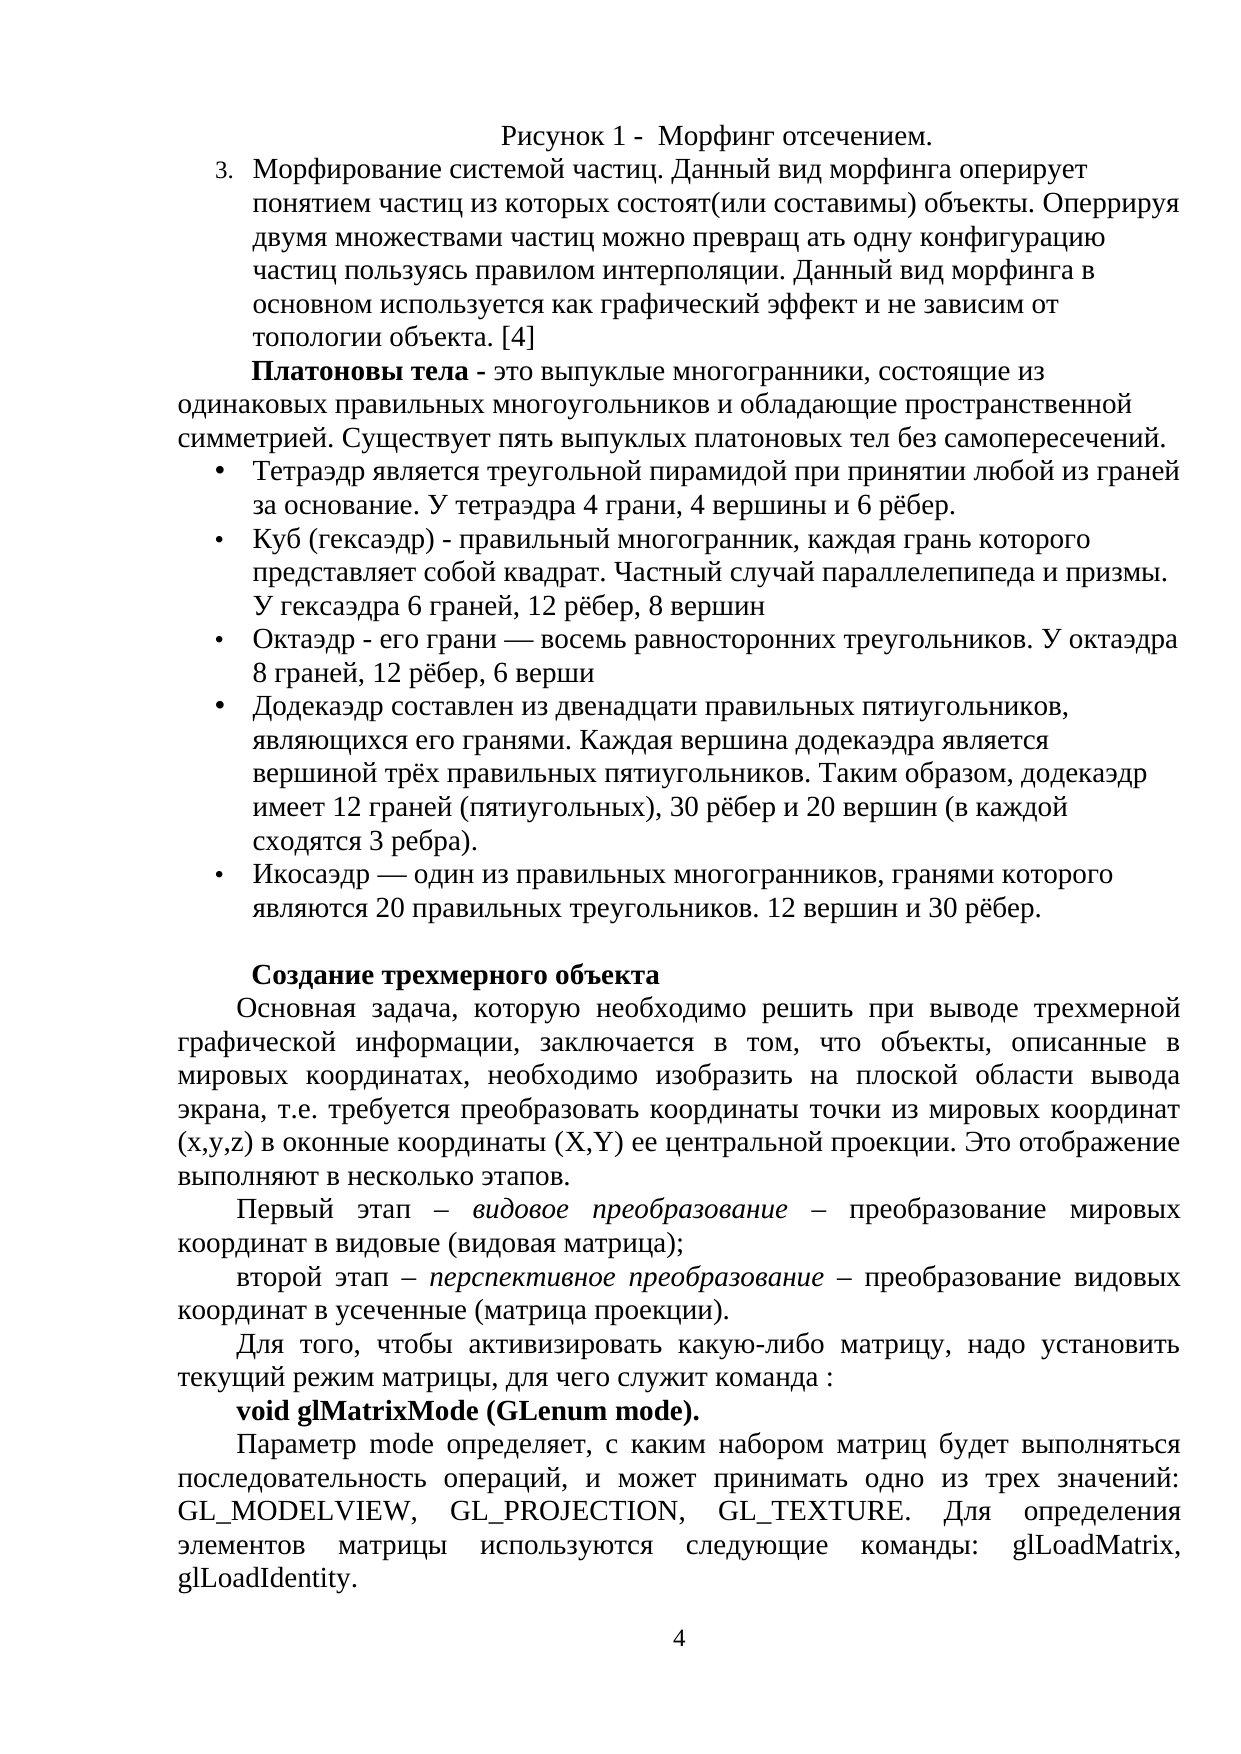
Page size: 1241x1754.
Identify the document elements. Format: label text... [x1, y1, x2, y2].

text Первый этап – видовое преобразование – преобразование мировых координат в видовые (видовая матрица); [177, 1192, 1181, 1259]
text Параметр mode определяет, с каким набором матриц будет выполняться последовательность операций, и может принимать одно из трех значений: GL_MODELVIEW, GL_PROJECTION, GL_TEXTURE. Для определения элементов матрицы используются следующие команды: glLoadMatrix, glLoadIdentity. [177, 1426, 1181, 1594]
text void glMatrixMode (GLenum mode). [177, 1393, 1181, 1426]
text Создание трехмерного объекта [177, 957, 1181, 990]
list Куб (гексаэдр) - правильный многогранник, каждая грань которого представляет собой квадрат. Частный случай параллелепипеда и призмы. У гексаэдра 6 граней, 12 рёбер, 8 вершин [215, 521, 1181, 621]
list Октаэдр - его грани — восемь равносторонних треугольников. У октаэдра 8 граней, 12 рёбер, 6 верши [215, 621, 1181, 688]
list Додекаэдр составлен из двенадцати правильных пятиугольников, являющихся его гранями. Каждая вершина додекаэдра является вершиной трёх правильных пятиугольников. Таким образом, додекаэдр имеет 12 граней (пятиугольных), 30 рёбер и 20 вершин (в каждой сходятся 3 ребра). [215, 688, 1181, 856]
text Платоновы тела - это выпуклые многогранники, состоящие из одинаковых правильных многоугольников и обладающие пространственной симметрией. Существует пять выпуклых платоновых тел без самопересечений. [177, 353, 1181, 453]
list Рисунок 1 - Морфинг отсечением. [215, 118, 1181, 152]
text Основная задача, которую необходимо решить при выводе трехмерной графической информации, заключается в том, что объекты, описанные в мировых координатах, необходимо изобразить на плоской области вывода экрана, т.е. требуется преобразовать координаты точки из мировых координат (x,y,z) в оконные координаты (X,Y) ее центральной проекции. Это отображение выполняют в несколько этапов. [177, 990, 1181, 1192]
list Икосаэдр — один из правильных многогранников, гранями которого являются 20 правильных треугольников. 12 вершин и 30 рёбер. [215, 856, 1181, 923]
text второй этап – перспективное преобразование – преобразование видовых координат в усеченные (матрица проекции). [177, 1259, 1181, 1326]
text Для того, чтобы активизировать какую-либо матрицу, надо установить текущий режим матрицы, для чего служит команда : [177, 1326, 1181, 1393]
list Морфирование системой частиц. Данный вид морфинга оперирует понятием частиц из которых состоят(или составимы) объекты. Оперрируя двумя множествами частиц можно превращ ать одну конфигурацию частиц пользуясь правилом интерполяции. Данный вид морфинга в основном используется как графический эффект и не зависим от топологии объекта. [4] [215, 152, 1181, 353]
list Тетраэдр является треугольной пирамидой при принятии любой из граней за основание. У тетраэдра 4 грани, 4 вершины и 6 рёбер. [215, 453, 1181, 521]
